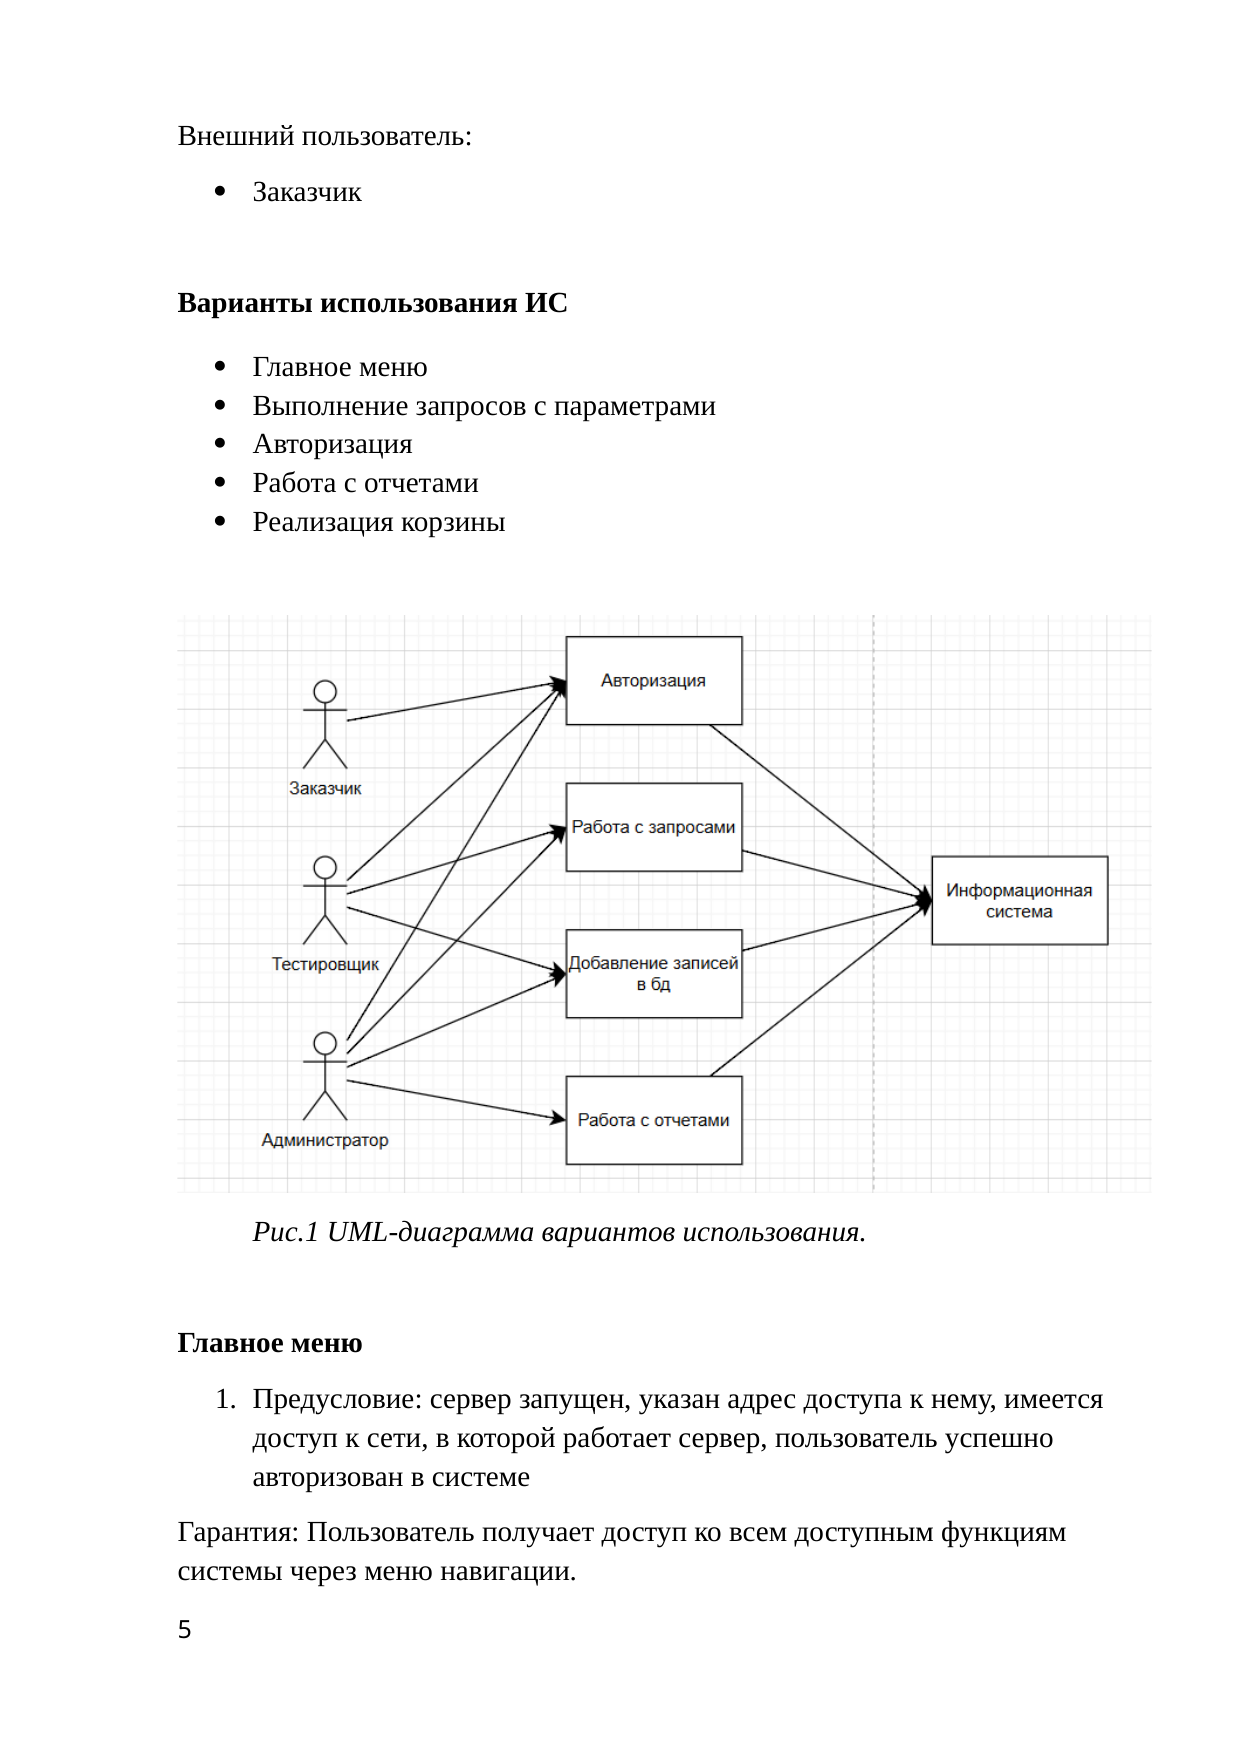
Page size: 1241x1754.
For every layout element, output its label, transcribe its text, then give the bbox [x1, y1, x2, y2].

list Рис.1 UML-диаграмма вариантов использования. [252, 1214, 1152, 1248]
text Внешний пользователь: [177, 118, 1152, 152]
list Реализация корзины [215, 504, 1152, 538]
list Предусловие: сервер запущен, указан адрес доступа к нему, имеется доступ к сети, в которой работает сервер, пользователь успешно авторизован в системе [215, 1381, 1152, 1492]
list Авторизация [215, 427, 1152, 460]
list Работа с отчетами [215, 466, 1152, 499]
list Главное меню [215, 349, 1152, 382]
subtitle Варианты использования ИС [177, 285, 1152, 318]
list Выполнение запросов с параметрами [215, 388, 1152, 421]
picture [177, 615, 1152, 1193]
text Главное меню [177, 1326, 1152, 1359]
text Гарантия: Пользователь получает доступ ко всем доступным функциям системы через меню навигации. [177, 1514, 1152, 1587]
list Заказчик [215, 174, 1152, 207]
